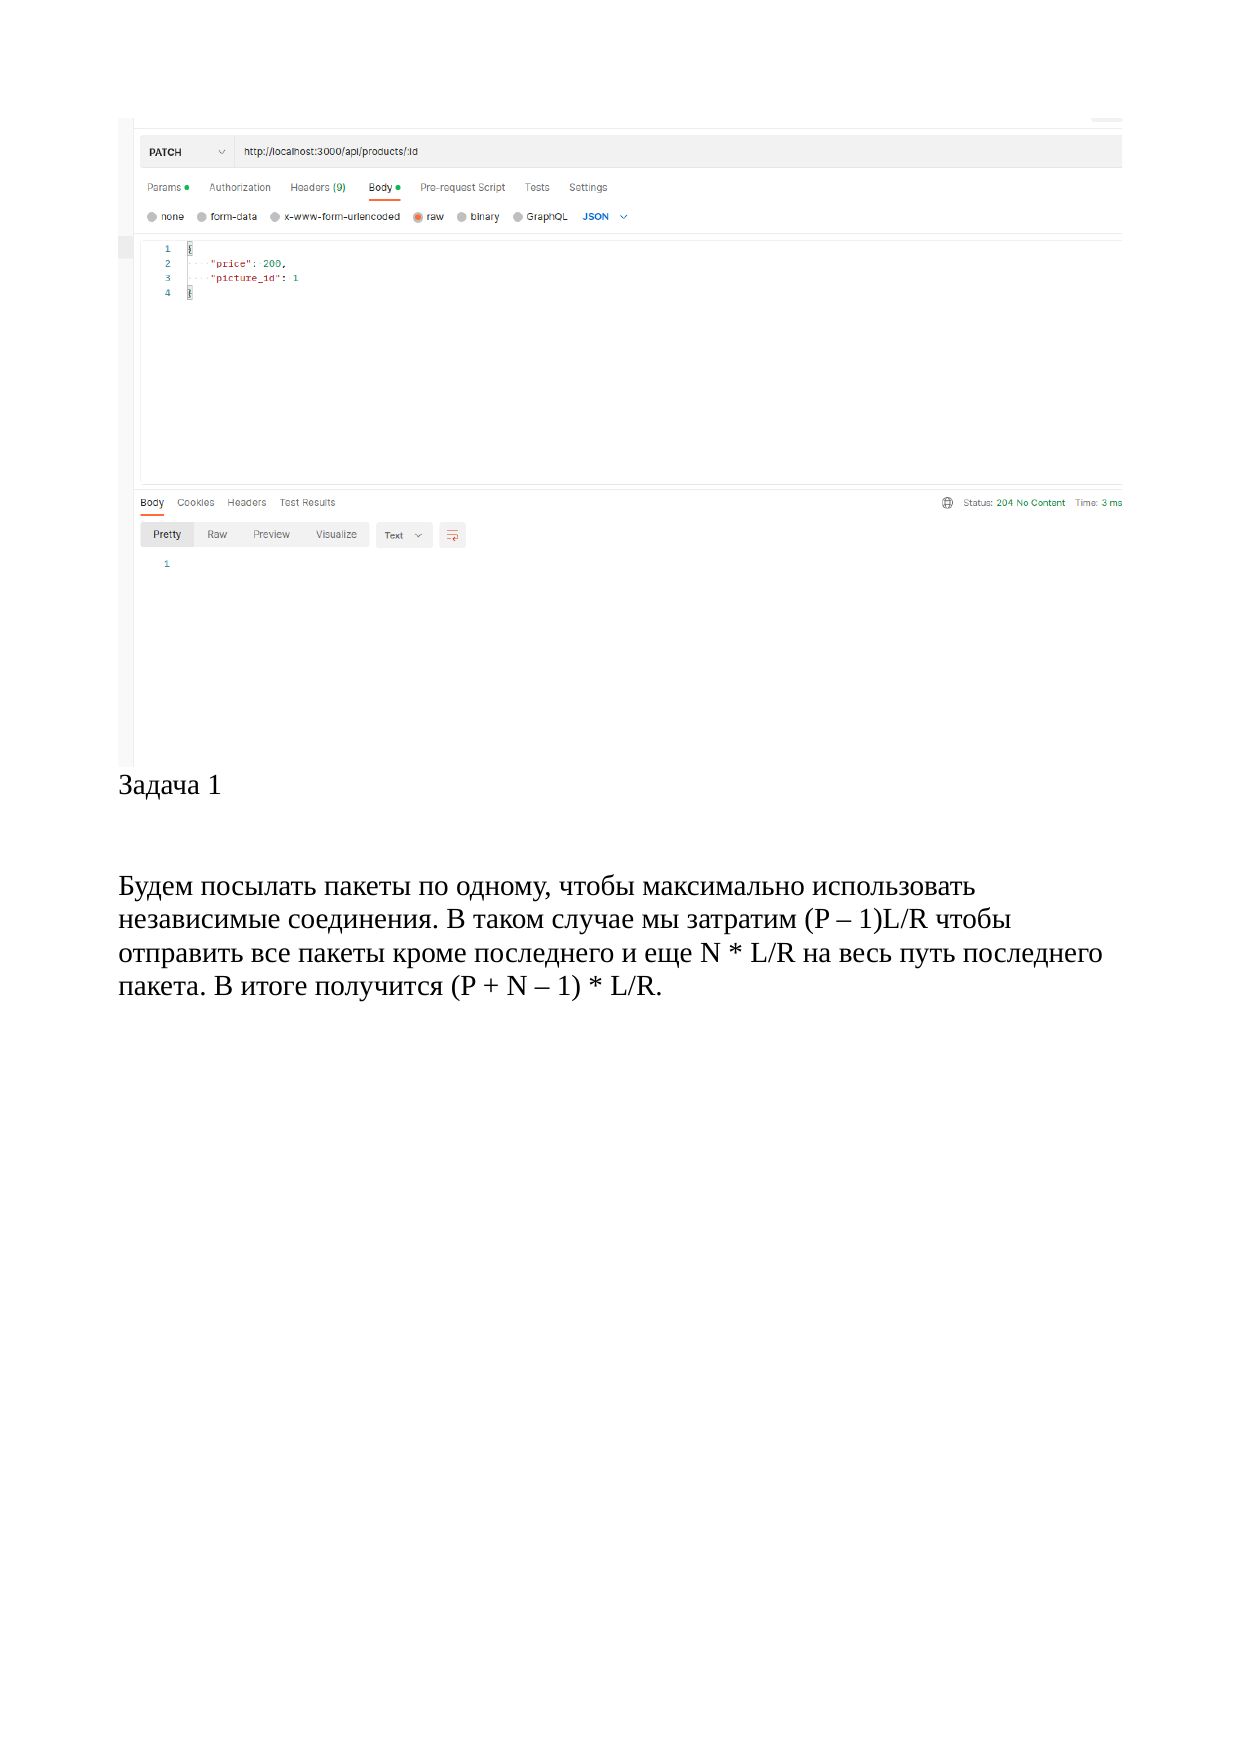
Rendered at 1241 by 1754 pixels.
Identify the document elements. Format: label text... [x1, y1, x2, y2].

picture [118, 118, 1123, 767]
text Задача 1 [118, 767, 1122, 801]
text Будем посылать пакеты по одному, чтобы максимально использовать независимые соединения. В таком случае мы затратим (P – 1)L/R чтобы отправить все пакеты кроме последнего и еще N * L/R на весь путь последнего пакета. В итоге получится (P + N – 1) * L/R. [118, 868, 1122, 1002]
